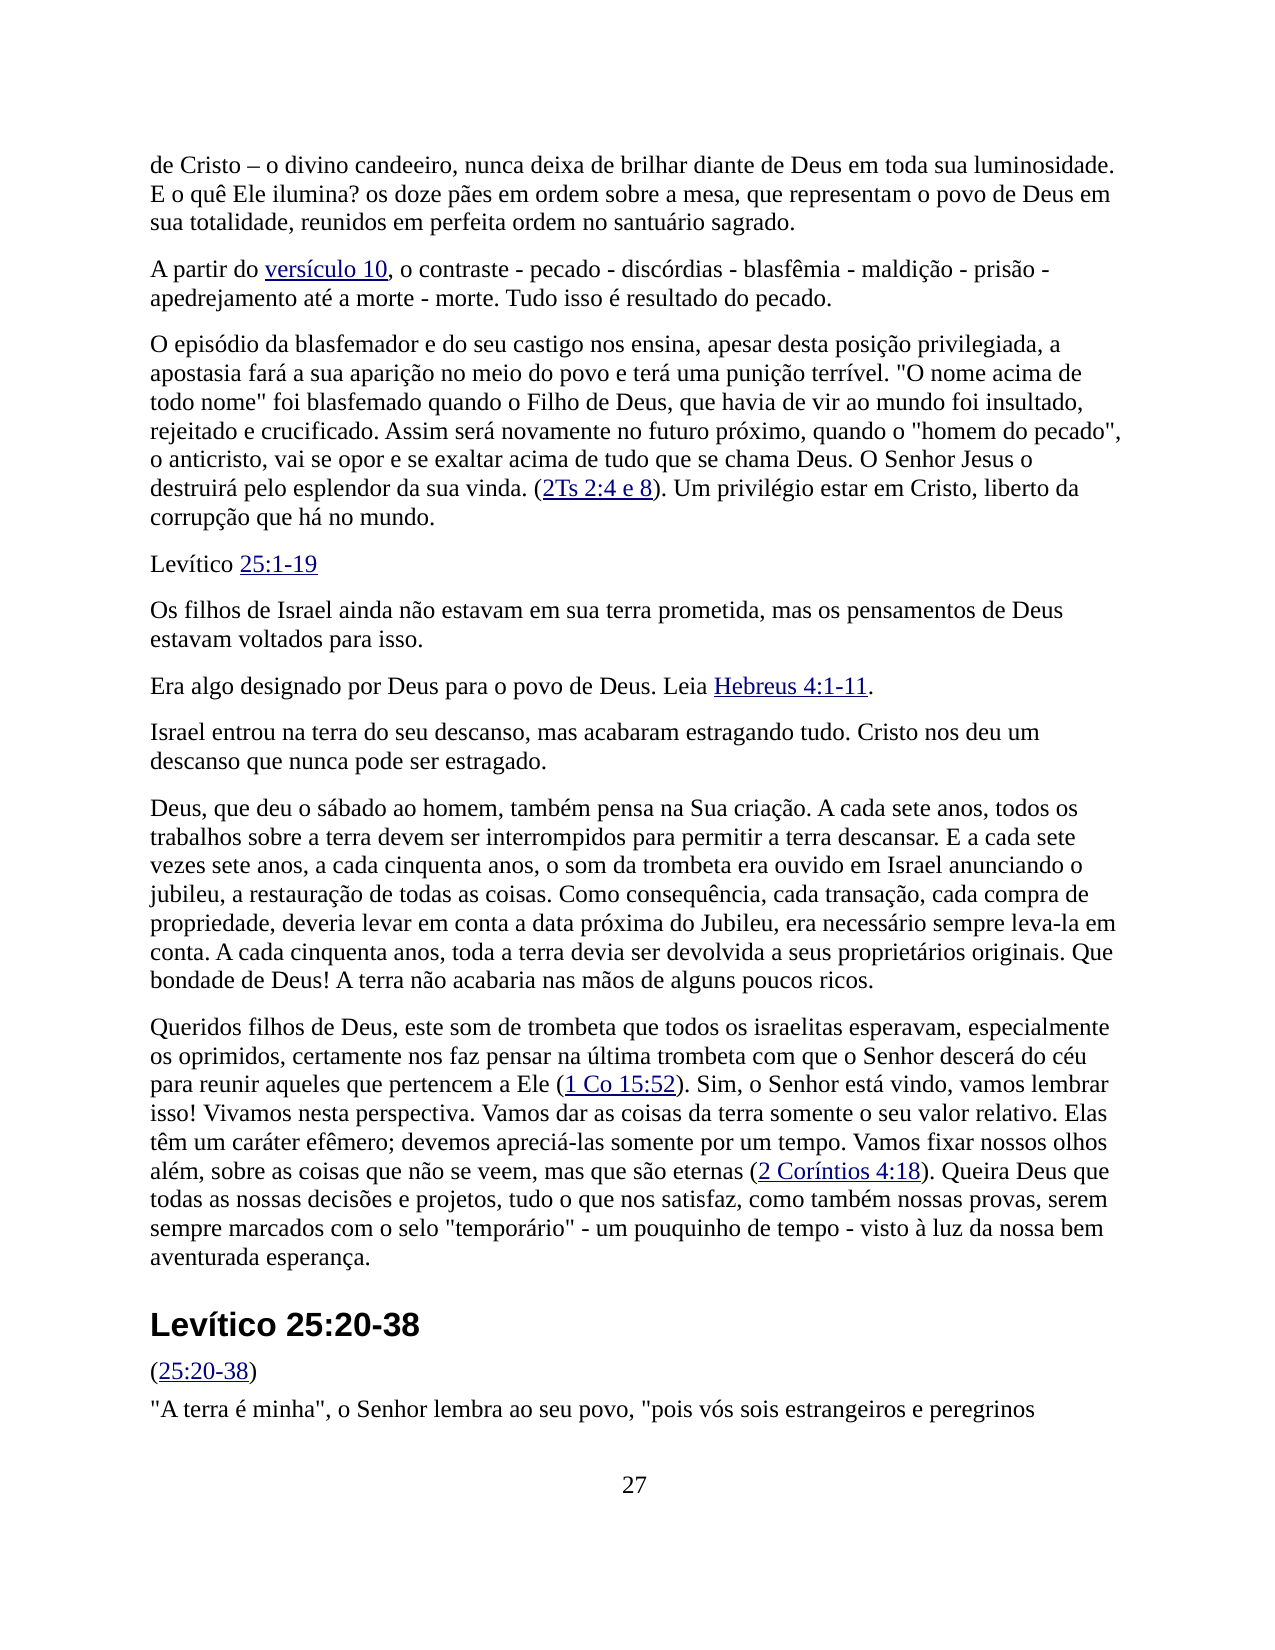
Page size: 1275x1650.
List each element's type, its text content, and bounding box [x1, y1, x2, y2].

text (25:20-38) [150, 1356, 1125, 1385]
text Israel entrou na terra do seu descanso, mas acabaram estragando tudo. Cristo nos deu um descanso que nunca pode ser estragado. [150, 717, 1125, 775]
text Era algo designado por Deus para o povo de Deus. Leia Hebreus 4:1-11. [150, 671, 1125, 699]
subtitle Levítico 25:20-38 [150, 1305, 1125, 1343]
text Queridos filhos de Deus, este som de trombeta que todos os israelitas esperavam, especialmente os oprimidos, certamente nos faz pensar na última trombeta com que o Senhor descerá do céu para reunir aqueles que pertencem a Ele (1 Co 15:52). Sim, o Senhor está vindo, vamos lembrar isso! Vivamos nesta perspectiva. Vamos dar as coisas da terra somente o seu valor relativo. Elas têm um caráter efêmero; devemos apreciá-las somente por um tempo. Vamos fixar nossos olhos além, sobre as coisas que não se veem, mas que são eternas (2 Coríntios 4:18). Queira Deus que todas as nossas decisões e projetos, tudo o que nos satisfaz, como também nossas provas, serem sempre marcados com o selo "temporário" - um pouquinho de tempo - visto à luz da nossa bem aventurada esperança. [150, 1012, 1125, 1271]
text A partir do versículo 10, o contraste - pecado - discórdias - blasfêmia - maldição - prisão - apedrejamento até a morte - morte. Tudo isso é resultado do pecado. [150, 254, 1125, 312]
text O episódio da blasfemador e do seu castigo nos ensina, apesar desta posição privilegiada, a apostasia fará a sua aparição no meio do povo e terá uma punição terrível. "O nome acima de todo nome" foi blasfemado quando o Filho de Deus, que havia de vir ao mundo foi insultado, rejeitado e crucificado. Assim será novamente no futuro próximo, quando o "homem do pecado", o anticristo, vai se opor e se exaltar acima de tudo que se chama Deus. O Senhor Jesus o destruirá pelo esplendor da sua vinda. (2Ts 2:4 e 8). Um privilégio estar em Cristo, liberto da corrupção que há no mundo. [150, 329, 1125, 531]
text de Cristo – o divino candeeiro, nunca deixa de brilhar diante de Deus em toda sua luminosidade. E o quê Ele ilumina? os doze pães em ordem sobre a mesa, que representam o povo de Deus em sua totalidade, reunidos em perfeita ordem no santuário sagrado. [150, 150, 1125, 236]
text "A terra é minha", o Senhor lembra ao seu povo, "pois vós sois estrangeiros e peregrinos [150, 1394, 1125, 1422]
text Deus, que deu o sábado ao homem, também pensa na Sua criação. A cada sete anos, todos os trabalhos sobre a terra devem ser interrompidos para permitir a terra descansar. E a cada sete vezes sete anos, a cada cinquenta anos, o som da trombeta era ouvido em Israel anunciando o jubileu, a restauração de todas as coisas. Como consequência, cada transação, cada compra de propriedade, deveria levar em conta a data próxima do Jubileu, era necessário sempre leva-la em conta. A cada cinquenta anos, toda a terra devia ser devolvida a seus proprietários originais. Que bondade de Deus! A terra não acabaria nas mãos de alguns poucos ricos. [150, 793, 1125, 994]
text Levítico 25:1-19 [150, 549, 1125, 577]
text Os filhos de Israel ainda não estavam em sua terra prometida, mas os pensamentos de Deus estavam voltados para isso. [150, 595, 1125, 653]
